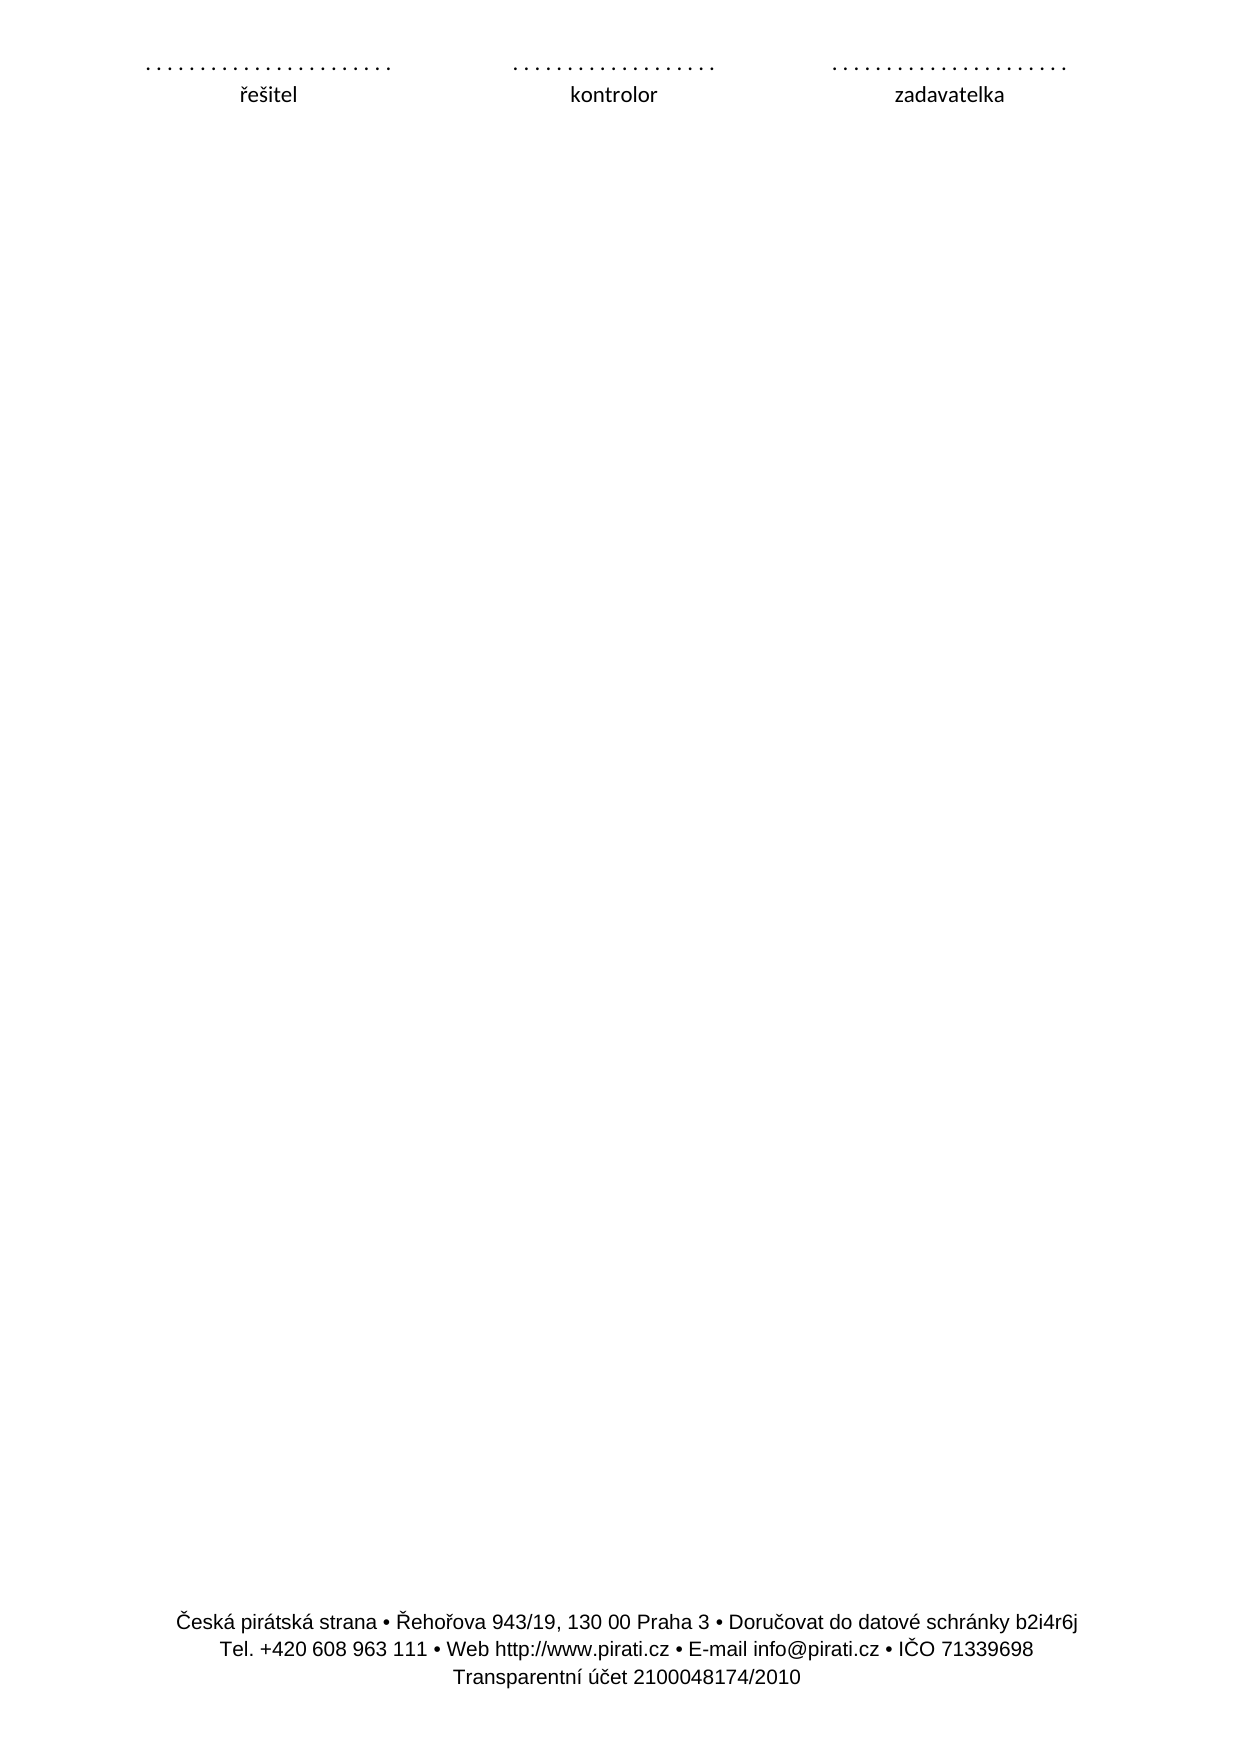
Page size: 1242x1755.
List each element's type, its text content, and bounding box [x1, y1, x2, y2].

text řešitel [102, 81, 435, 109]
text . . . . . . . . . . . . . . . . . . . kontrolor [476, 48, 752, 109]
text . . . . . . . . . . . . . . . . . . . . . . zadavatelka [793, 48, 1106, 109]
text . . . . . . . . . . . . . . . . . . . . . . . [102, 48, 435, 76]
